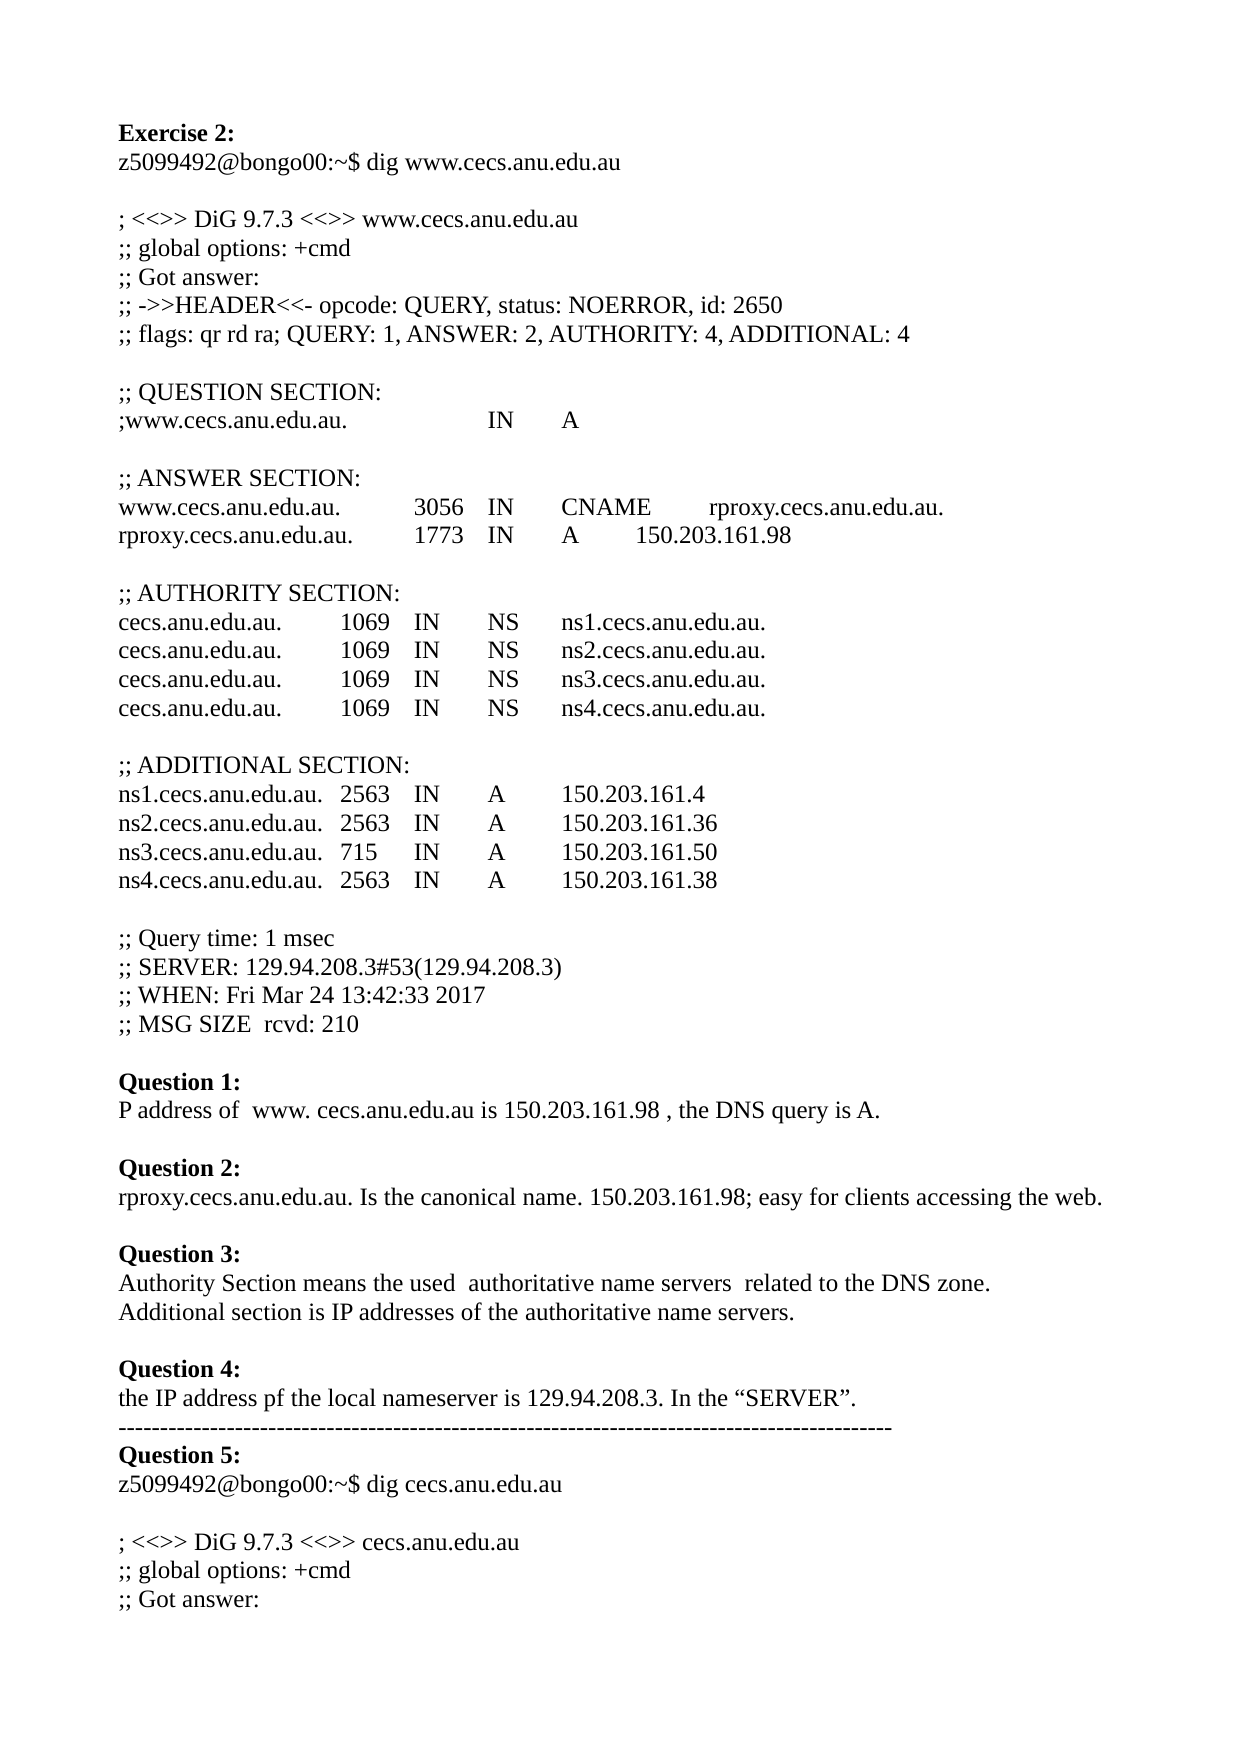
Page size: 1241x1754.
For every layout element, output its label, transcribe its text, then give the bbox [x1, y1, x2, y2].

text ; <<>> DiG 9.7.3 <<>> cecs.anu.edu.au [118, 1527, 1122, 1556]
text ;; WHEN: Fri Mar 24 13:42:33 2017 [118, 981, 1122, 1009]
text cecs.anu.edu.au. 1069 IN NS ns3.cecs.anu.edu.au. [118, 664, 1122, 693]
text ns1.cecs.anu.edu.au. 2563 IN A 150.203.161.4 [118, 779, 1122, 808]
text rproxy.cecs.anu.edu.au. 1773 IN A 150.203.161.98 [118, 521, 1122, 549]
text ;; Got answer: [118, 262, 1122, 291]
text ;www.cecs.anu.edu.au. IN A [118, 406, 1122, 434]
text z5099492@bongo00:~$ dig www.cecs.anu.edu.au [118, 147, 1122, 176]
text ;; ->>HEADER<<- opcode: QUERY, status: NOERROR, id: 2650 [118, 291, 1122, 319]
text ; <<>> DiG 9.7.3 <<>> www.cecs.anu.edu.au [118, 204, 1122, 233]
text ;; SERVER: 129.94.208.3#53(129.94.208.3) [118, 952, 1122, 981]
text ;; ANSWER SECTION: [118, 463, 1122, 492]
text Question 2: [118, 1153, 1122, 1182]
text ns2.cecs.anu.edu.au. 2563 IN A 150.203.161.36 [118, 808, 1122, 837]
text ;; flags: qr rd ra; QUERY: 1, ANSWER: 2, AUTHORITY: 4, ADDITIONAL: 4 [118, 319, 1122, 348]
text ns4.cecs.anu.edu.au. 2563 IN A 150.203.161.38 [118, 866, 1122, 894]
text ;; QUESTION SECTION: [118, 377, 1122, 406]
text Question 3: [118, 1239, 1122, 1268]
text ;; MSG SIZE rcvd: 210 [118, 1009, 1122, 1038]
text Question 4: [118, 1354, 1122, 1383]
text rproxy.cecs.anu.edu.au. Is the canonical name. 150.203.161.98; easy for clients accessing the web. [118, 1182, 1122, 1211]
text --------------------------------------------------------------------------------------------- [118, 1412, 1122, 1441]
text cecs.anu.edu.au. 1069 IN NS ns4.cecs.anu.edu.au. [118, 693, 1122, 722]
text Question 1: [118, 1067, 1122, 1096]
text Exercise 2: [118, 118, 1122, 147]
text Additional section is IP addresses of the authoritative name servers. [118, 1297, 1122, 1326]
text Question 5: [118, 1441, 1122, 1469]
text ns3.cecs.anu.edu.au. 715 IN A 150.203.161.50 [118, 837, 1122, 866]
text cecs.anu.edu.au. 1069 IN NS ns1.cecs.anu.edu.au. [118, 607, 1122, 636]
text ;; AUTHORITY SECTION: [118, 578, 1122, 607]
text P address of www. cecs.anu.edu.au is 150.203.161.98 , the DNS query is A. [118, 1096, 1122, 1124]
text www.cecs.anu.edu.au. 3056 IN CNAME rproxy.cecs.anu.edu.au. [118, 492, 1122, 521]
text ;; Got answer: [118, 1584, 1122, 1613]
text cecs.anu.edu.au. 1069 IN NS ns2.cecs.anu.edu.au. [118, 636, 1122, 664]
text Authority Section means the used authoritative name servers related to the DNS zone. [118, 1268, 1122, 1297]
text ;; Query time: 1 msec [118, 923, 1122, 952]
text ;; global options: +cmd [118, 1556, 1122, 1584]
text the IP address pf the local nameserver is 129.94.208.3. In the “SERVER”. [118, 1383, 1122, 1412]
text ;; global options: +cmd [118, 233, 1122, 262]
text z5099492@bongo00:~$ dig cecs.anu.edu.au [118, 1469, 1122, 1498]
text ;; ADDITIONAL SECTION: [118, 751, 1122, 779]
